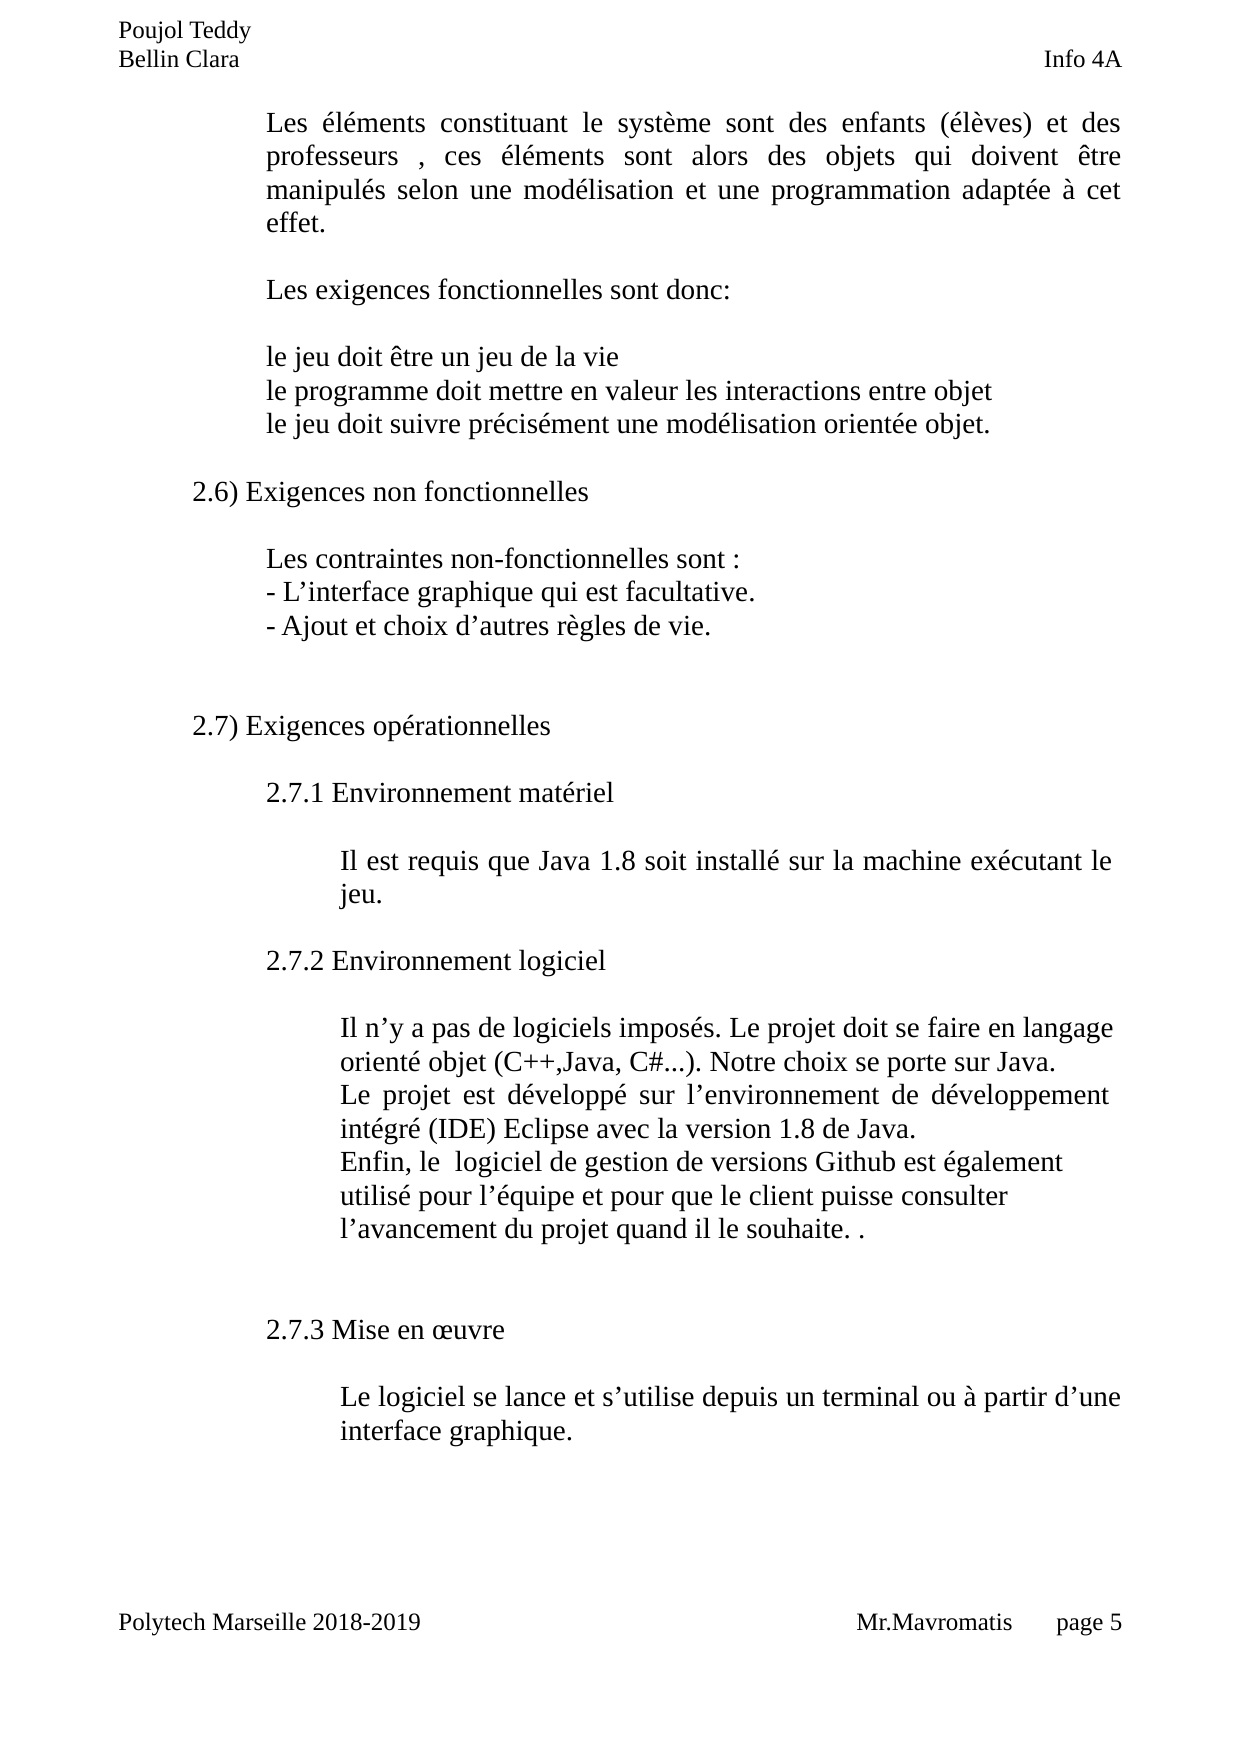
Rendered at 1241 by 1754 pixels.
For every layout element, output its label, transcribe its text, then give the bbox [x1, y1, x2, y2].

text le programme doit mettre en valeur les interactions entre objet [266, 373, 1122, 407]
text 2.7) Exigences opérationnelles [118, 708, 1122, 742]
text Le logiciel se lance et s’utilise depuis un terminal ou à partir d’une interface graphique. [118, 1379, 1122, 1446]
text - Ajout et choix d’autres règles de vie. [118, 608, 1122, 641]
text Enfin, le logiciel de gestion de versions Github est également utilisé pour l’équipe et pour que le client puisse consulter l’avancement du projet quand il le souhaite. . [118, 1144, 1122, 1245]
text Les exigences fonctionnelles sont donc: [266, 272, 1122, 306]
text 2.7.1 Environnement matériel [118, 776, 1122, 809]
text 2.7.3 Mise en œuvre [118, 1312, 1122, 1346]
text le jeu doit être un jeu de la vie [266, 339, 1122, 373]
text 2.6) Exigences non fonctionnelles [118, 474, 1122, 507]
text Il n’y a pas de logiciels imposés. Le projet doit se faire en langage orienté objet (C++,Java, C#...). Notre choix se porte sur Java. Le projet est développé sur l’environnement de développement intégré (IDE) Eclipse avec la version 1.8 de Java. [118, 1010, 1122, 1144]
text Les éléments constituant le système sont des enfants (élèves) et des professeurs , ces éléments sont alors des objets qui doivent être manipulés selon une modélisation et une programmation adaptée à cet effet. [266, 105, 1122, 239]
text - L’interface graphique qui est facultative. [118, 574, 1122, 608]
text Il est requis que Java 1.8 soit installé sur la machine exécutant le jeu. [118, 843, 1122, 910]
text Les contraintes non-fonctionnelles sont : [118, 541, 1122, 574]
text le jeu doit suivre précisément une modélisation orientée objet. [266, 407, 1122, 440]
text 2.7.2 Environnement logiciel [118, 943, 1122, 977]
